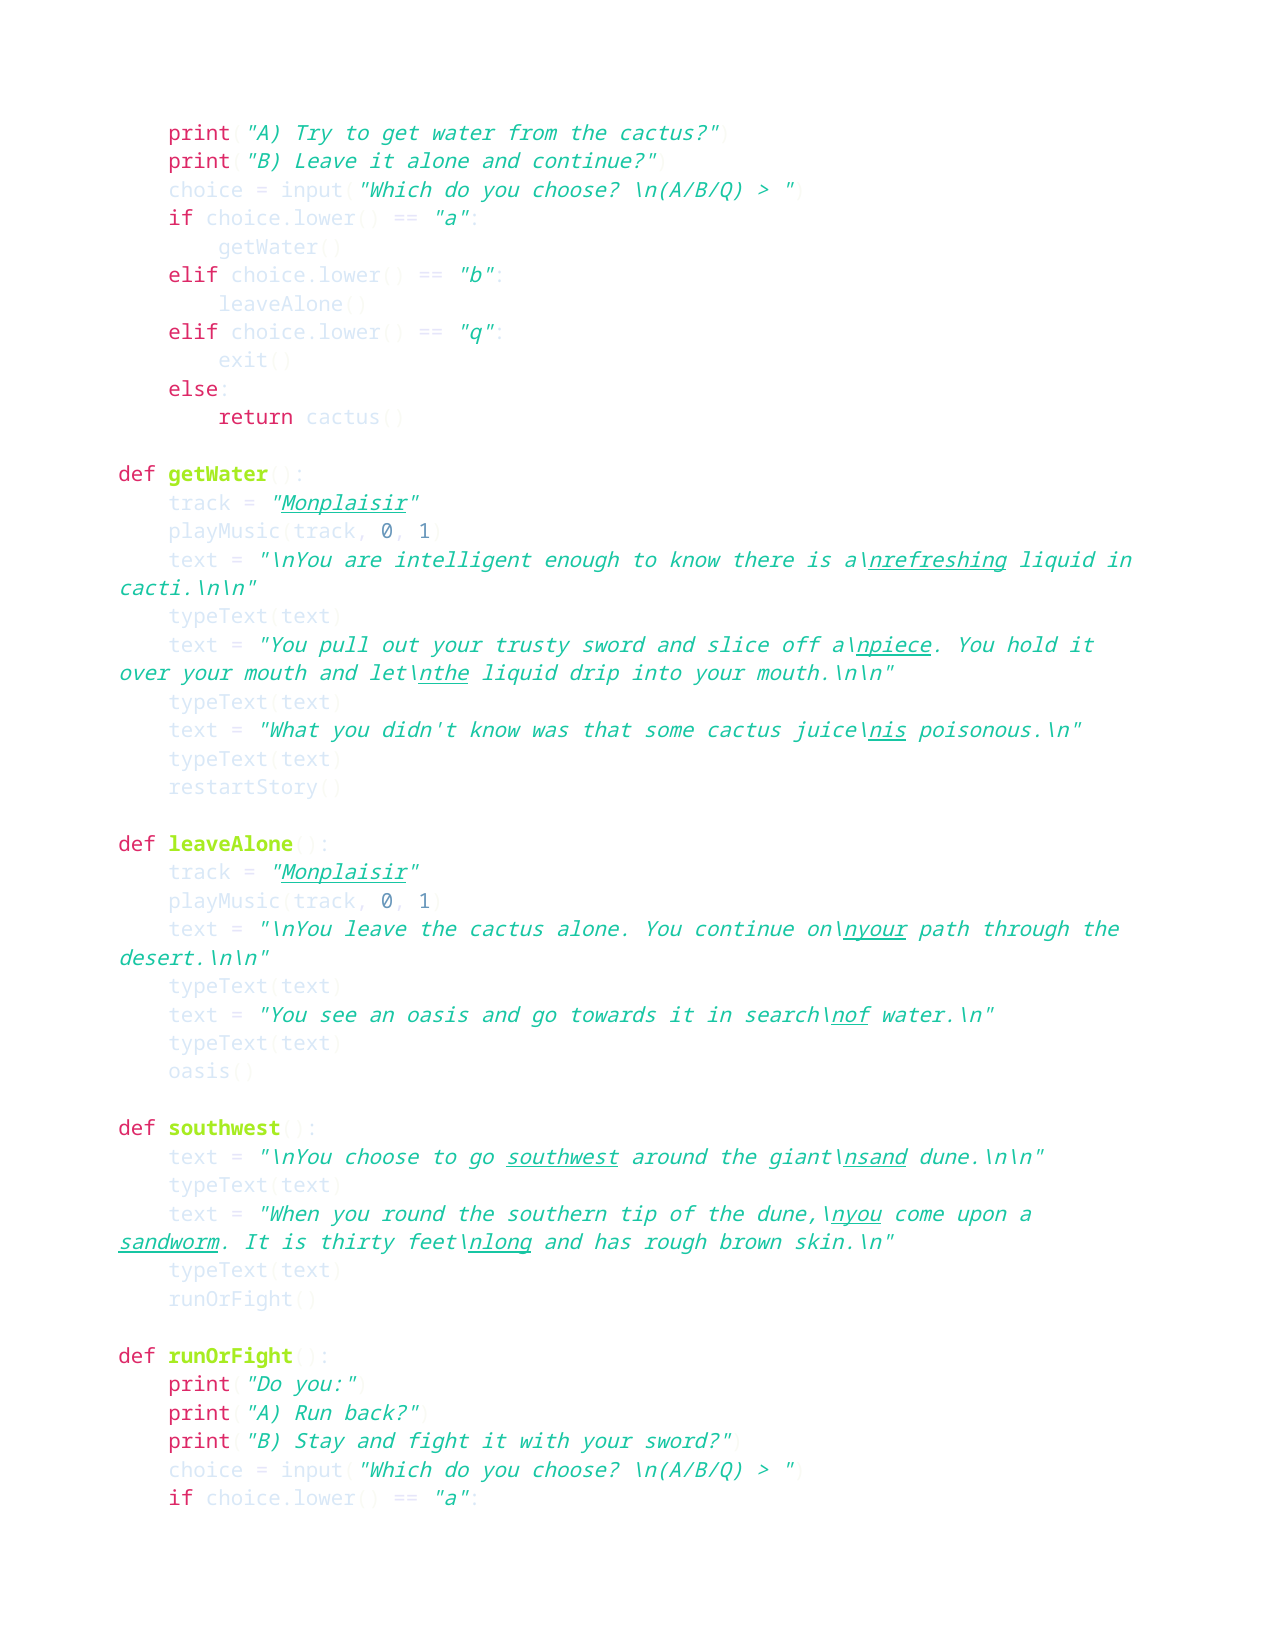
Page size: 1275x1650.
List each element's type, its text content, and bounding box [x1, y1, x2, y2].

text track = "Monplaisir" [118, 857, 1157, 886]
text print("A) Run back?") [118, 1398, 1157, 1426]
text track = "Monplaisir" [118, 488, 1157, 516]
text print("Do you:") [118, 1369, 1157, 1398]
text elif choice.lower() == "b": [118, 260, 1157, 289]
text text = "You pull out your trusty sword and slice off a\npiece. You hold it over your mouth and let\nthe liquid drip into your mouth.\n\n" [118, 630, 1157, 687]
text text = "What you didn't know was that some cactus juice\nis poisonous.\n" [118, 715, 1157, 744]
text text = "You see an oasis and go towards it in search\nof water.\n" [118, 1000, 1157, 1028]
text print("B) Stay and fight it with your sword?") [118, 1426, 1157, 1455]
text choice = input("Which do you choose? \n(A/B/Q) > ") [118, 1455, 1157, 1483]
text text = "\nYou are intelligent enough to know there is a\nrefreshing liquid in cacti.\n\n" [118, 545, 1157, 602]
text print("A) Try to get water from the cactus?") [118, 118, 1157, 147]
text typeText(text) [118, 687, 1157, 715]
text typeText(text) [118, 971, 1157, 1000]
text exit() [118, 346, 1157, 374]
text def runOrFight(): [118, 1341, 1157, 1369]
text else: [118, 374, 1157, 402]
text elif choice.lower() == "q": [118, 317, 1157, 346]
text restartStory() [118, 772, 1157, 801]
text if choice.lower() == "a": [118, 203, 1157, 232]
text leaveAlone() [118, 289, 1157, 317]
text def getWater(): [118, 459, 1157, 488]
text return cactus() [118, 402, 1157, 431]
text typeText(text) [118, 1170, 1157, 1199]
text typeText(text) [118, 602, 1157, 630]
text text = "\nYou choose to go southwest around the giant\nsand dune.\n\n" [118, 1142, 1157, 1170]
text oasis() [118, 1057, 1157, 1085]
text typeText(text) [118, 744, 1157, 772]
text text = "When you round the southern tip of the dune,\nyou come upon a sandworm. It is thirty feet\nlong and has rough brown skin.\n" [118, 1199, 1157, 1256]
text playMusic(track, 0, 1) [118, 516, 1157, 545]
text runOrFight() [118, 1284, 1157, 1312]
text getWater() [118, 232, 1157, 260]
text playMusic(track, 0, 1) [118, 886, 1157, 914]
text if choice.lower() == "a": [118, 1483, 1157, 1512]
text text = "\nYou leave the cactus alone. You continue on\nyour path through the desert.\n\n" [118, 914, 1157, 971]
text choice = input("Which do you choose? \n(A/B/Q) > ") [118, 175, 1157, 203]
text typeText(text) [118, 1256, 1157, 1284]
text def leaveAlone(): [118, 829, 1157, 857]
text typeText(text) [118, 1028, 1157, 1057]
text print("B) Leave it alone and continue?") [118, 147, 1157, 175]
text def southwest(): [118, 1113, 1157, 1142]
